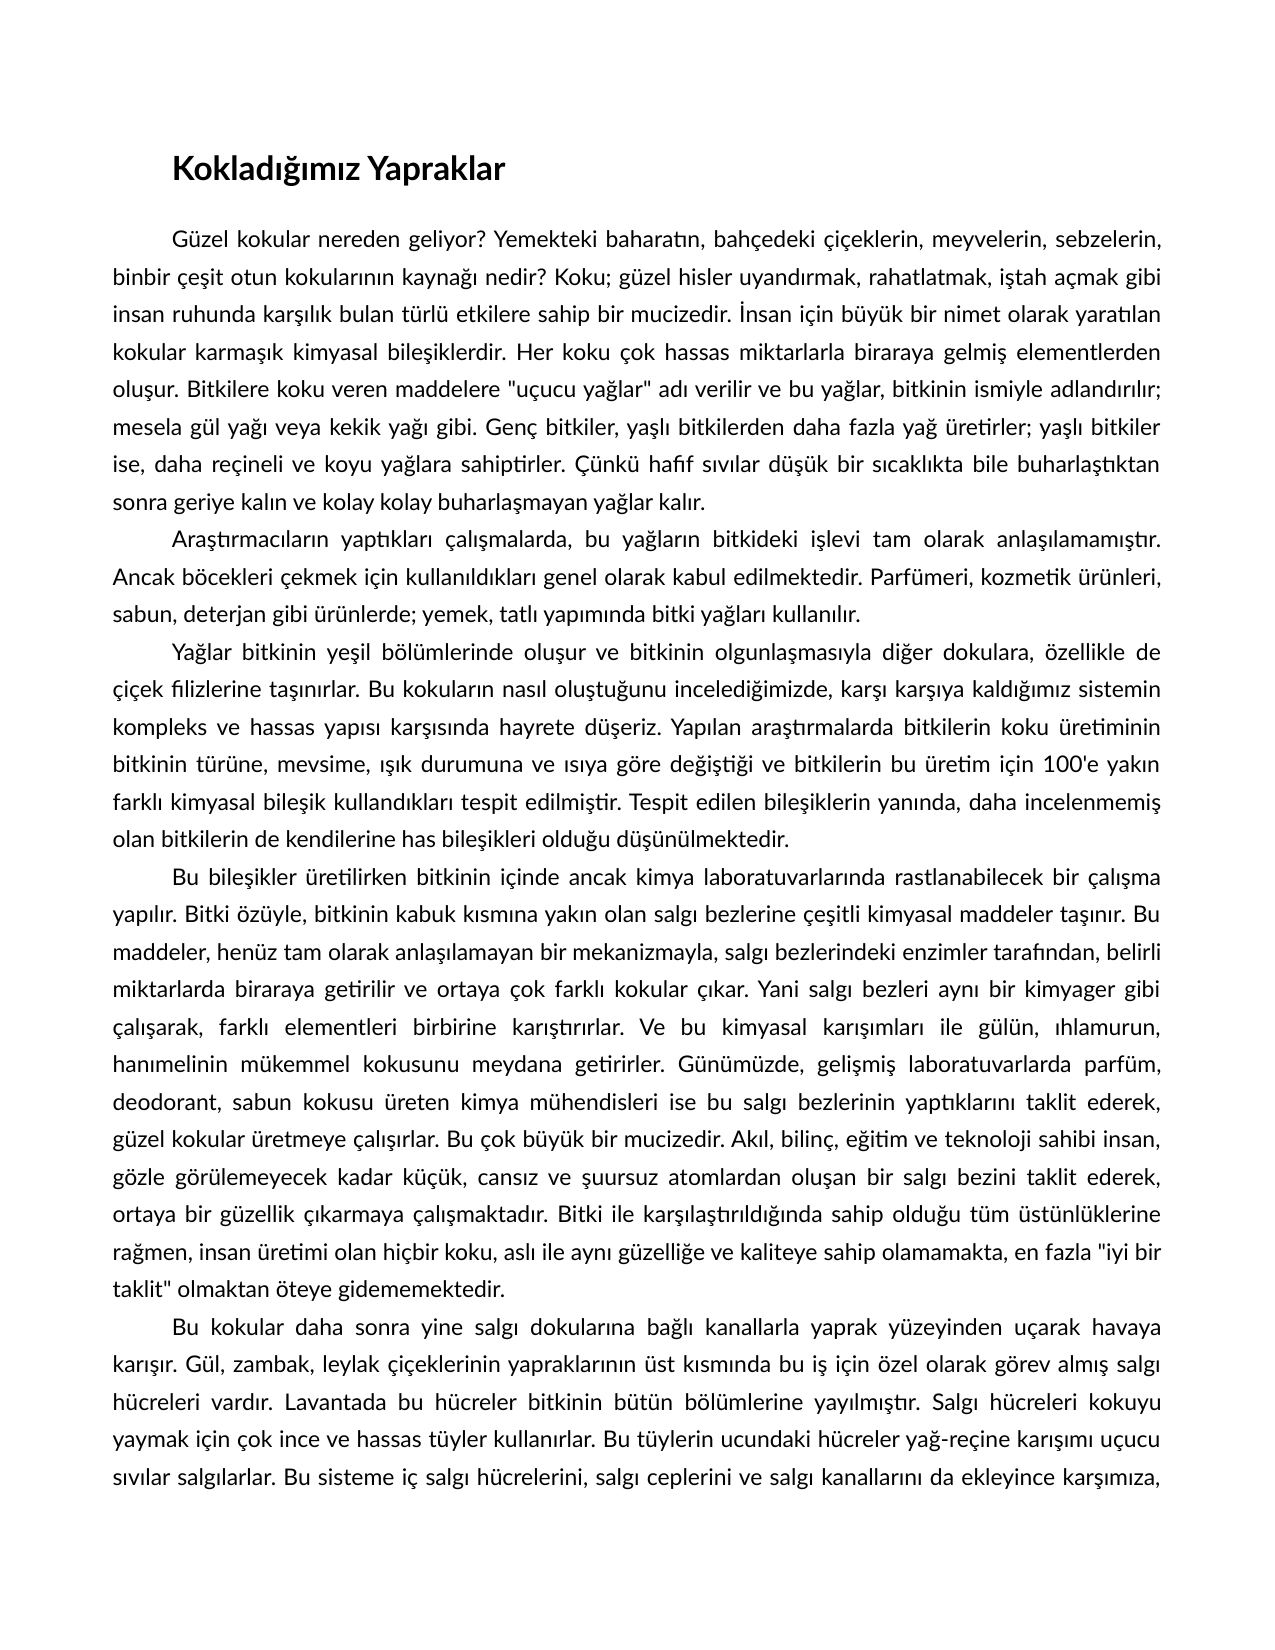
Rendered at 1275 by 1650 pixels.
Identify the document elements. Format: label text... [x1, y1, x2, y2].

text Kokladığımız Yapraklar [112, 148, 1162, 188]
text Araştırmacıların yaptıkları çalışmalarda, bu yağların bitkideki işlevi tam olarak anlaşılamamıştır. Ancak böcekleri çekmek için kullanıldıkları genel olarak kabul edilmektedir. Parfümeri, kozmetik ürünleri, sabun, deterjan gibi ürünlerde; yemek, tatlı yapımında bitki yağları kullanılır. [112, 517, 1162, 630]
text Yağlar bitkinin yeşil bölümlerinde oluşur ve bitkinin olgunlaşmasıyla diğer dokulara, özellikle de çiçek filizlerine taşınırlar. Bu kokuların nasıl oluştuğunu incelediğimizde, karşı karşıya kaldığımız sistemin kompleks ve hassas yapısı karşısında hayrete düşeriz. Yapılan araştırmalarda bitkilerin koku üretiminin bitkinin türüne, mevsime, ışık durumuna ve ısıya göre değiştiği ve bitkilerin bu üretim için 100'e yakın farklı kimyasal bileşik kullandıkları tespit edilmiştir. Tespit edilen bileşiklerin yanında, daha incelenmemiş olan bitkilerin de kendilerine has bileşikleri olduğu düşünülmektedir. [112, 630, 1162, 855]
text Bu bileşikler üretilirken bitkinin içinde ancak kimya laboratuvarlarında rastlanabilecek bir çalışma yapılır. Bitki özüyle, bitkinin kabuk kısmına yakın olan salgı bezlerine çeşitli kimyasal maddeler taşınır. Bu maddeler, henüz tam olarak anlaşılamayan bir mekanizmayla, salgı bezlerindeki enzimler tarafından, belirli miktarlarda biraraya getirilir ve ortaya çok farklı kokular çıkar. Yani salgı bezleri aynı bir kimyager gibi çalışarak, farklı elementleri birbirine karıştırırlar. Ve bu kimyasal karışımları ile gülün, ıhlamurun, hanımelinin mükemmel kokusunu meydana getirirler. Günümüzde, gelişmiş laboratuvarlarda parfüm, deodorant, sabun kokusu üreten kimya mühendisleri ise bu salgı bezlerinin yaptıklarını taklit ederek, güzel kokular üretmeye çalışırlar. Bu çok büyük bir mucizedir. Akıl, bilinç, eğitim ve teknoloji sahibi insan, gözle görülemeyecek kadar küçük, cansız ve şuursuz atomlardan oluşan bir salgı bezini taklit ederek, ortaya bir güzellik çıkarmaya çalışmaktadır. Bitki ile karşılaştırıldığında sahip olduğu tüm üstünlüklerine rağmen, insan üretimi olan hiçbir koku, aslı ile aynı güzelliğe ve kaliteye sahip olamamakta, en fazla "iyi bir taklit" olmaktan öteye gidememektedir. [112, 855, 1162, 1305]
text Bu kokular daha sonra yine salgı dokularına bağlı kanallarla yaprak yüzeyinden uçarak havaya karışır. Gül, zambak, leylak çiçeklerinin yapraklarının üst kısmında bu iş için özel olarak görev almış salgı hücreleri vardır. Lavantada bu hücreler bitkinin bütün bölümlerine yayılmıştır. Salgı hücreleri kokuyu yaymak için çok ince ve hassas tüyler kullanırlar. Bu tüylerin ucundaki hücreler yağ-reçine karışımı uçucu sıvılar salgılarlar. Bu sisteme iç salgı hücrelerini, salgı ceplerini ve salgı kanallarını da ekleyince karşımıza, [112, 1305, 1162, 1492]
text Güzel kokular nereden geliyor? Yemekteki baharatın, bahçedeki çiçeklerin, meyvelerin, sebzelerin, binbir çeşit otun kokularının kaynağı nedir? Koku; güzel hisler uyandırmak, rahatlatmak, iştah açmak gibi insan ruhunda karşılık bulan türlü etkilere sahip bir mucizedir. İnsan için büyük bir nimet olarak yaratılan kokular karmaşık kimyasal bileşiklerdir. Her koku çok hassas miktarlarla biraraya gelmiş elementlerden oluşur. Bitkilere koku veren maddelere "uçucu yağlar" adı verilir ve bu yağlar, bitkinin ismiyle adlandırılır; mesela gül yağı veya kekik yağı gibi. Genç bitkiler, yaşlı bitkilerden daha fazla yağ üretirler; yaşlı bitkiler ise, daha reçineli ve koyu yağlara sahiptirler. Çünkü hafif sıvılar düşük bir sıcaklıkta bile buharlaştıktan sonra geriye kalın ve kolay kolay buharlaşmayan yağlar kalır. [112, 217, 1162, 517]
